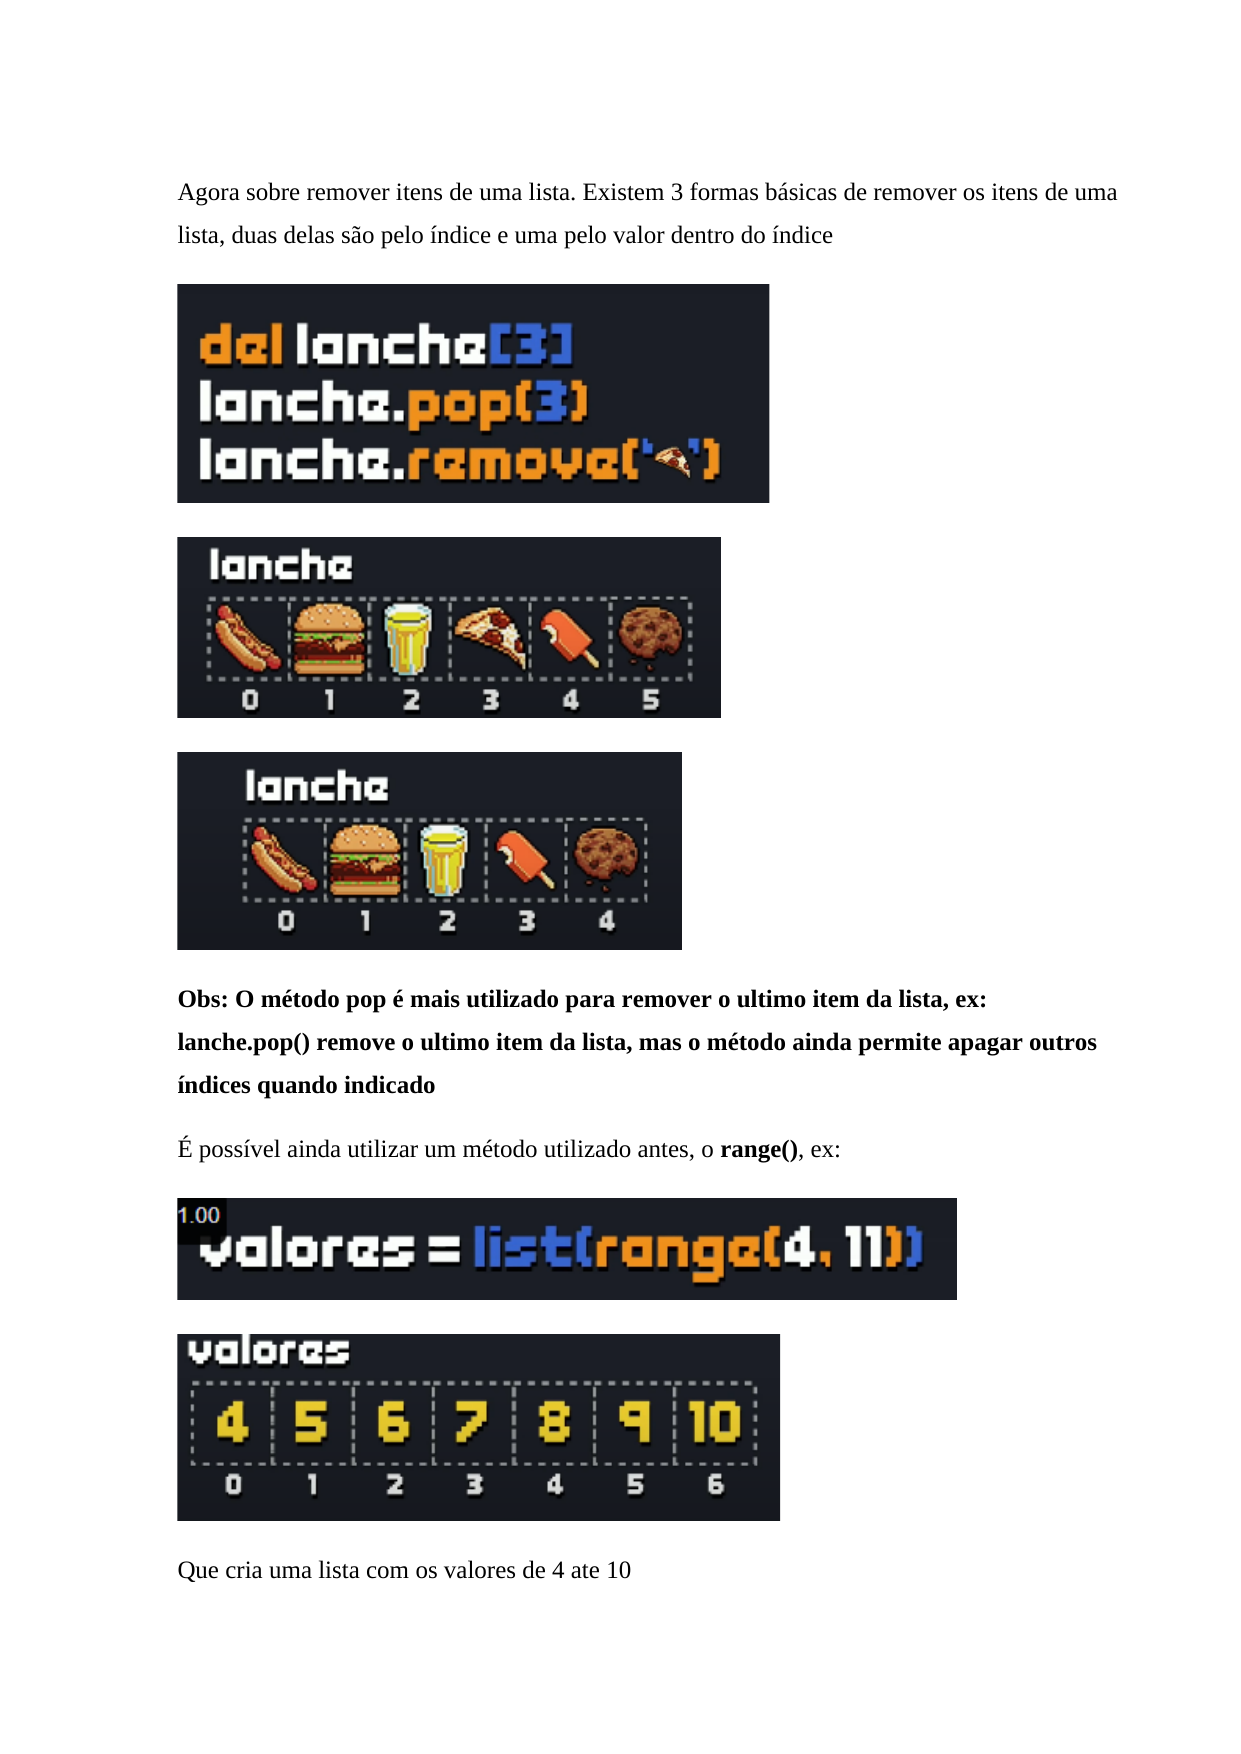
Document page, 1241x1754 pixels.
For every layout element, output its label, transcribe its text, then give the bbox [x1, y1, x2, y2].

picture [177, 1334, 781, 1521]
picture [177, 752, 682, 950]
text Que cria uma lista com os valores de 4 ate 10 [177, 1555, 1122, 1584]
picture [177, 537, 721, 718]
picture [177, 284, 770, 503]
text Obs: O método pop é mais utilizado para remover o ultimo item da lista, ex: lanche.pop() remove o ultimo item da lista, mas o método ainda permite apagar outros índices quando indicado [177, 984, 1122, 1099]
picture [177, 1198, 957, 1300]
text Agora sobre remover itens de uma lista. Existem 3 formas básicas de remover os itens de uma lista, duas delas são pelo índice e uma pelo valor dentro do índice [177, 177, 1122, 249]
text É possível ainda utilizar um método utilizado antes, o range(), ex: [177, 1134, 1122, 1163]
